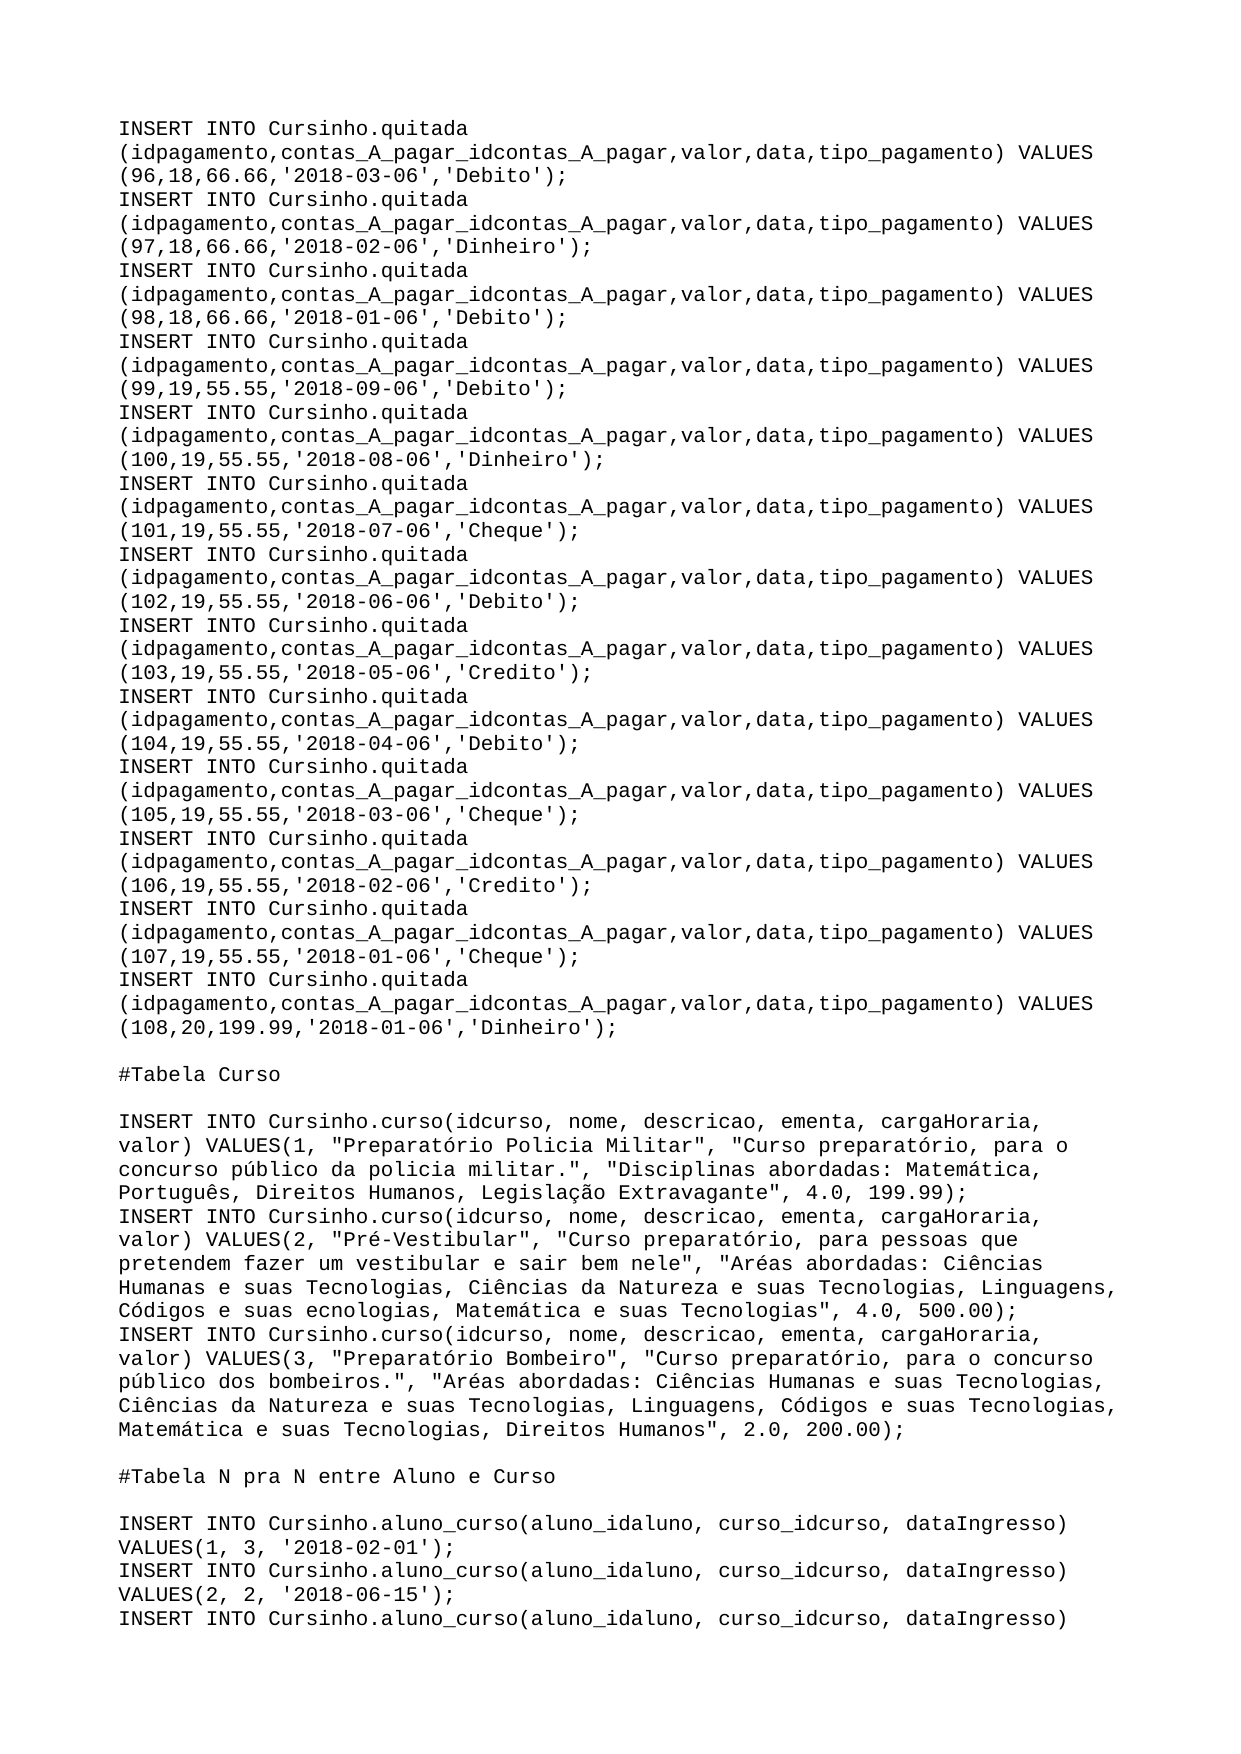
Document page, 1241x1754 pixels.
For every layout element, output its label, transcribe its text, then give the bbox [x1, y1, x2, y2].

text INSERT INTO Cursinho.quitada (idpagamento,contas_A_pagar_idcontas_A_pagar,valor,data,tipo_pagamento) VALUES (105,19,55.55,'2018-03-06','Cheque'); [118, 757, 1122, 827]
text INSERT INTO Cursinho.curso(idcurso, nome, descricao, ementa, cargaHoraria, valor) VALUES(1, "Preparatório Policia Militar", "Curso preparatório, para o concurso público da policia militar.", "Disciplinas abordadas: Matemática, Português, Direitos Humanos, Legislação Extravagante", 4.0, 199.99); [118, 1111, 1122, 1206]
text INSERT INTO Cursinho.curso(idcurso, nome, descricao, ementa, cargaHoraria, valor) VALUES(2, "Pré-Vestibular", "Curso preparatório, para pessoas que pretendem fazer um vestibular e sair bem nele", "Aréas abordadas: Ciências Humanas e suas Tecnologias, Ciências da Natureza e suas Tecnologias, Linguagens, Códigos e suas ecnologias, Matemática e suas Tecnologias", 4.0, 500.00); [118, 1206, 1122, 1324]
text INSERT INTO Cursinho.quitada (idpagamento,contas_A_pagar_idcontas_A_pagar,valor,data,tipo_pagamento) VALUES (106,19,55.55,'2018-02-06','Credito'); [118, 827, 1122, 898]
text INSERT INTO Cursinho.quitada (idpagamento,contas_A_pagar_idcontas_A_pagar,valor,data,tipo_pagamento) VALUES (101,19,55.55,'2018-07-06','Cheque'); [118, 473, 1122, 544]
text #Tabela N pra N entre Aluno e Curso [118, 1466, 1122, 1489]
text INSERT INTO Cursinho.quitada (idpagamento,contas_A_pagar_idcontas_A_pagar,valor,data,tipo_pagamento) VALUES (104,19,55.55,'2018-04-06','Debito'); [118, 686, 1122, 757]
text #Tabela Curso [118, 1064, 1122, 1088]
text INSERT INTO Cursinho.quitada (idpagamento,contas_A_pagar_idcontas_A_pagar,valor,data,tipo_pagamento) VALUES (99,19,55.55,'2018-09-06','Debito'); [118, 331, 1122, 402]
text INSERT INTO Cursinho.quitada (idpagamento,contas_A_pagar_idcontas_A_pagar,valor,data,tipo_pagamento) VALUES (97,18,66.66,'2018-02-06','Dinheiro'); [118, 189, 1122, 260]
text INSERT INTO Cursinho.quitada (idpagamento,contas_A_pagar_idcontas_A_pagar,valor,data,tipo_pagamento) VALUES (108,20,199.99,'2018-01-06','Dinheiro'); [118, 969, 1122, 1040]
text INSERT INTO Cursinho.quitada (idpagamento,contas_A_pagar_idcontas_A_pagar,valor,data,tipo_pagamento) VALUES (100,19,55.55,'2018-08-06','Dinheiro'); [118, 402, 1122, 473]
text INSERT INTO Cursinho.curso(idcurso, nome, descricao, ementa, cargaHoraria, valor) VALUES(3, "Preparatório Bombeiro", "Curso preparatório, para o concurso público dos bombeiros.", "Aréas abordadas: Ciências Humanas e suas Tecnologias, Ciências da Natureza e suas Tecnologias, Linguagens, Códigos e suas Tecnologias, Matemática e suas Tecnologias, Direitos Humanos", 2.0, 200.00); [118, 1324, 1122, 1442]
text INSERT INTO Cursinho.aluno_curso(aluno_idaluno, curso_idcurso, dataIngresso) [118, 1608, 1122, 1631]
text INSERT INTO Cursinho.aluno_curso(aluno_idaluno, curso_idcurso, dataIngresso) VALUES(1, 3, '2018-02-01'); [118, 1513, 1122, 1561]
text INSERT INTO Cursinho.quitada (idpagamento,contas_A_pagar_idcontas_A_pagar,valor,data,tipo_pagamento) VALUES (103,19,55.55,'2018-05-06','Credito'); [118, 615, 1122, 686]
text INSERT INTO Cursinho.quitada (idpagamento,contas_A_pagar_idcontas_A_pagar,valor,data,tipo_pagamento) VALUES (98,18,66.66,'2018-01-06','Debito'); [118, 260, 1122, 331]
text INSERT INTO Cursinho.quitada (idpagamento,contas_A_pagar_idcontas_A_pagar,valor,data,tipo_pagamento) VALUES (96,18,66.66,'2018-03-06','Debito'); [118, 118, 1122, 189]
text INSERT INTO Cursinho.quitada (idpagamento,contas_A_pagar_idcontas_A_pagar,valor,data,tipo_pagamento) VALUES (107,19,55.55,'2018-01-06','Cheque'); [118, 898, 1122, 969]
text INSERT INTO Cursinho.quitada (idpagamento,contas_A_pagar_idcontas_A_pagar,valor,data,tipo_pagamento) VALUES (102,19,55.55,'2018-06-06','Debito'); [118, 544, 1122, 615]
text INSERT INTO Cursinho.aluno_curso(aluno_idaluno, curso_idcurso, dataIngresso) VALUES(2, 2, '2018-06-15'); [118, 1561, 1122, 1608]
